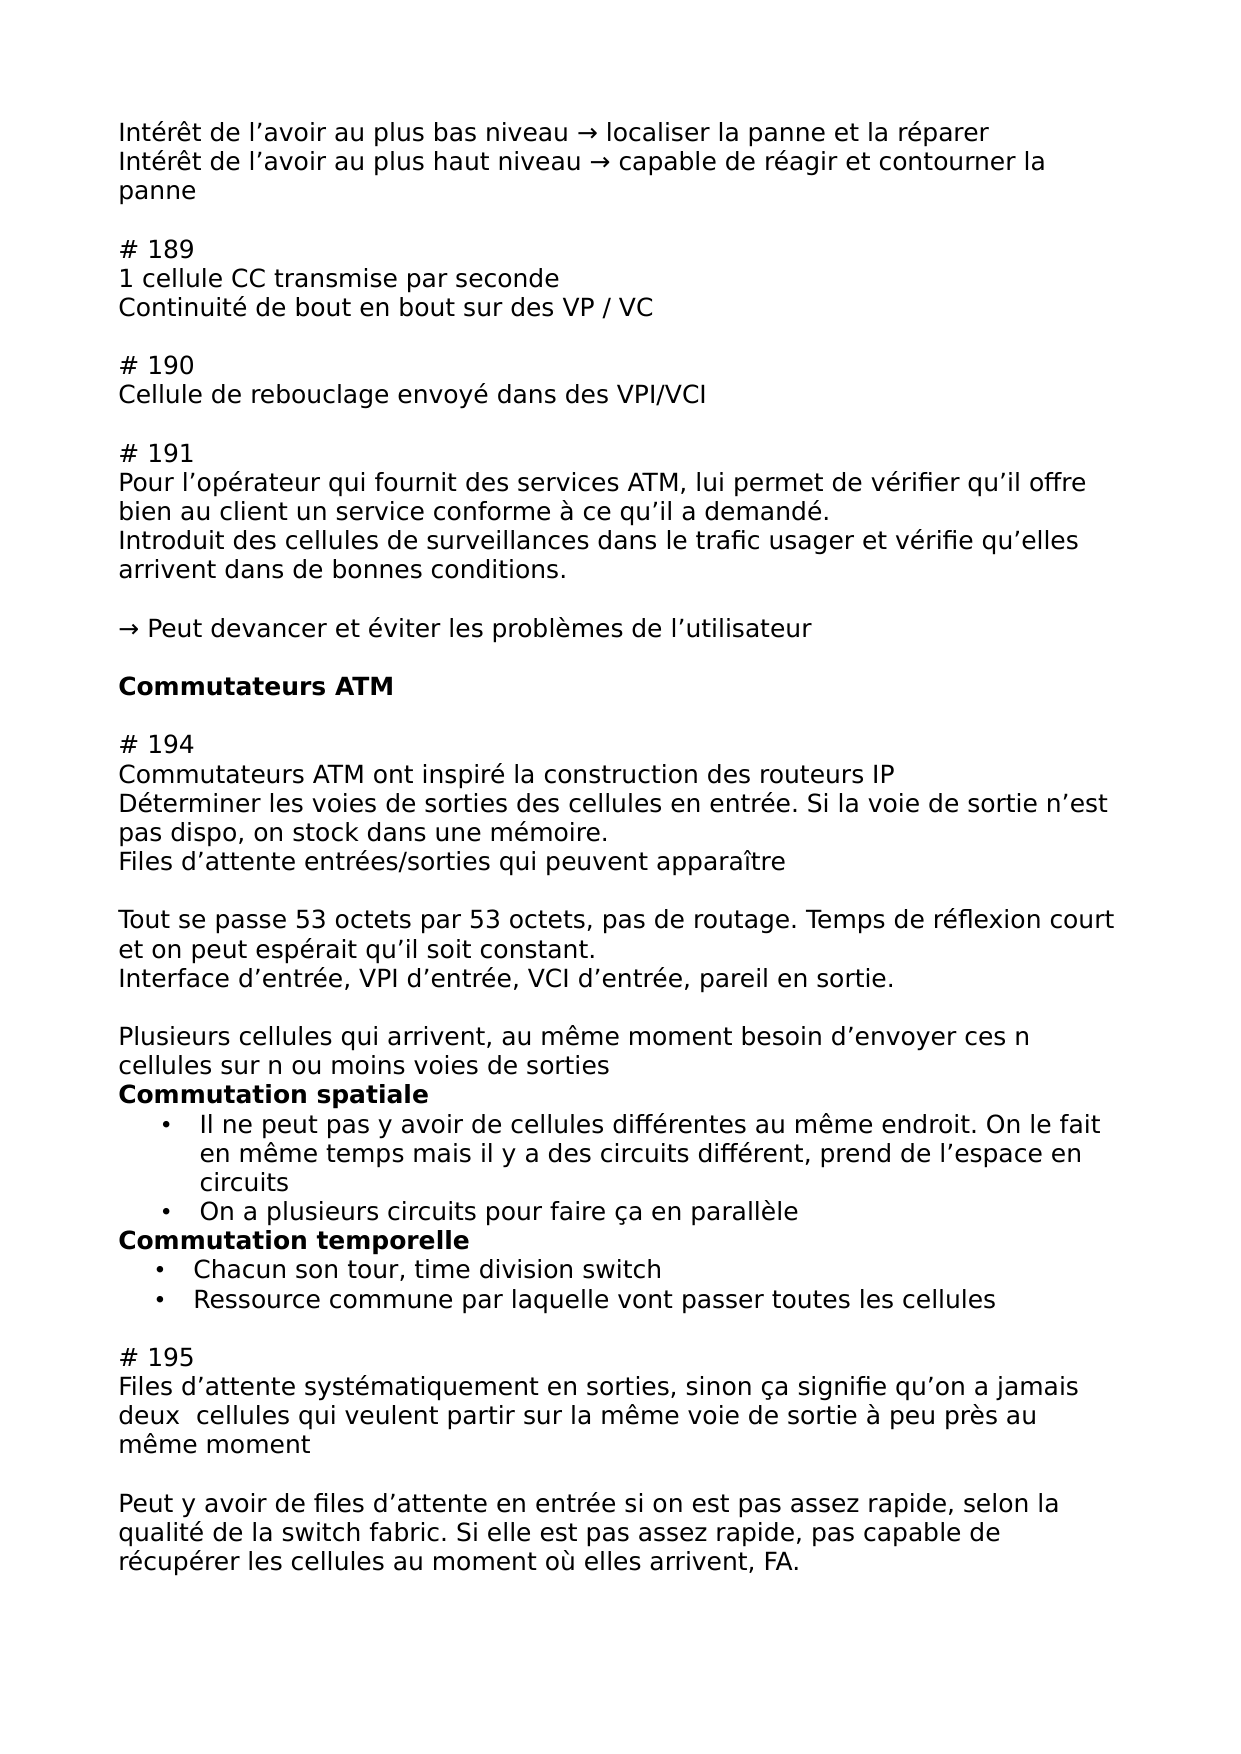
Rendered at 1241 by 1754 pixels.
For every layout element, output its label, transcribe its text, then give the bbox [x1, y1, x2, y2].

text # 189 [118, 235, 1122, 264]
text Intérêt de l’avoir au plus bas niveau → localiser la panne et la réparer [118, 118, 1122, 147]
text Pour l’opérateur qui fournit des services ATM, lui permet de vérifier qu’il offre bien au client un service conforme à ce qu’il a demandé. [118, 468, 1122, 526]
text → Peut devancer et éviter les problèmes de l’utilisateur [118, 614, 1122, 643]
text Commutateurs ATM ont inspiré la construction des routeurs IP [118, 760, 1122, 789]
list On a plusieurs circuits pour faire ça en parallèle [162, 1197, 1122, 1226]
list Il ne peut pas y avoir de cellules différentes au même endroit. On le fait en même temps mais il y a des circuits différent, prend de l’espace en circuits [162, 1110, 1122, 1197]
text # 191 [118, 439, 1122, 468]
text Tout se passe 53 octets par 53 octets, pas de routage. Temps de réflexion court et on peut espérait qu’il soit constant. [118, 906, 1122, 964]
text # 194 [118, 731, 1122, 760]
text Peut y avoir de files d’attente en entrée si on est pas assez rapide, selon la qualité de la switch fabric. Si elle est pas assez rapide, pas capable de récupérer les cellules au moment où elles arrivent, FA. [118, 1489, 1122, 1576]
text Intérêt de l’avoir au plus haut niveau → capable de réagir et contourner la panne [118, 147, 1122, 206]
text Déterminer les voies de sorties des cellules en entrée. Si la voie de sortie n’est pas dispo, on stock dans une mémoire. [118, 789, 1122, 847]
text Introduit des cellules de surveillances dans le trafic usager et vérifie qu’elles arrivent dans de bonnes conditions. [118, 526, 1122, 585]
text Interface d’entrée, VPI d’entrée, VCI d’entrée, pareil en sortie. [118, 964, 1122, 993]
text Commutation spatiale [118, 1081, 1122, 1110]
text Continuité de bout en bout sur des VP / VC [118, 293, 1122, 322]
text # 195 [118, 1343, 1122, 1372]
text Plusieurs cellules qui arrivent, au même moment besoin d’envoyer ces n cellules sur n ou moins voies de sorties [118, 1022, 1122, 1081]
text Commutation temporelle [118, 1226, 1122, 1256]
list Ressource commune par laquelle vont passer toutes les cellules [156, 1285, 1122, 1314]
text Commutateurs ATM [118, 672, 1122, 701]
text 1 cellule CC transmise par seconde [118, 264, 1122, 293]
list Chacun son tour, time division switch [156, 1256, 1122, 1285]
text Files d’attente entrées/sorties qui peuvent apparaître [118, 847, 1122, 876]
text Cellule de rebouclage envoyé dans des VPI/VCI [118, 381, 1122, 410]
text # 190 [118, 351, 1122, 381]
text Files d’attente systématiquement en sorties, sinon ça signifie qu’on a jamais deux cellules qui veulent partir sur la même voie de sortie à peu près au même moment [118, 1372, 1122, 1460]
